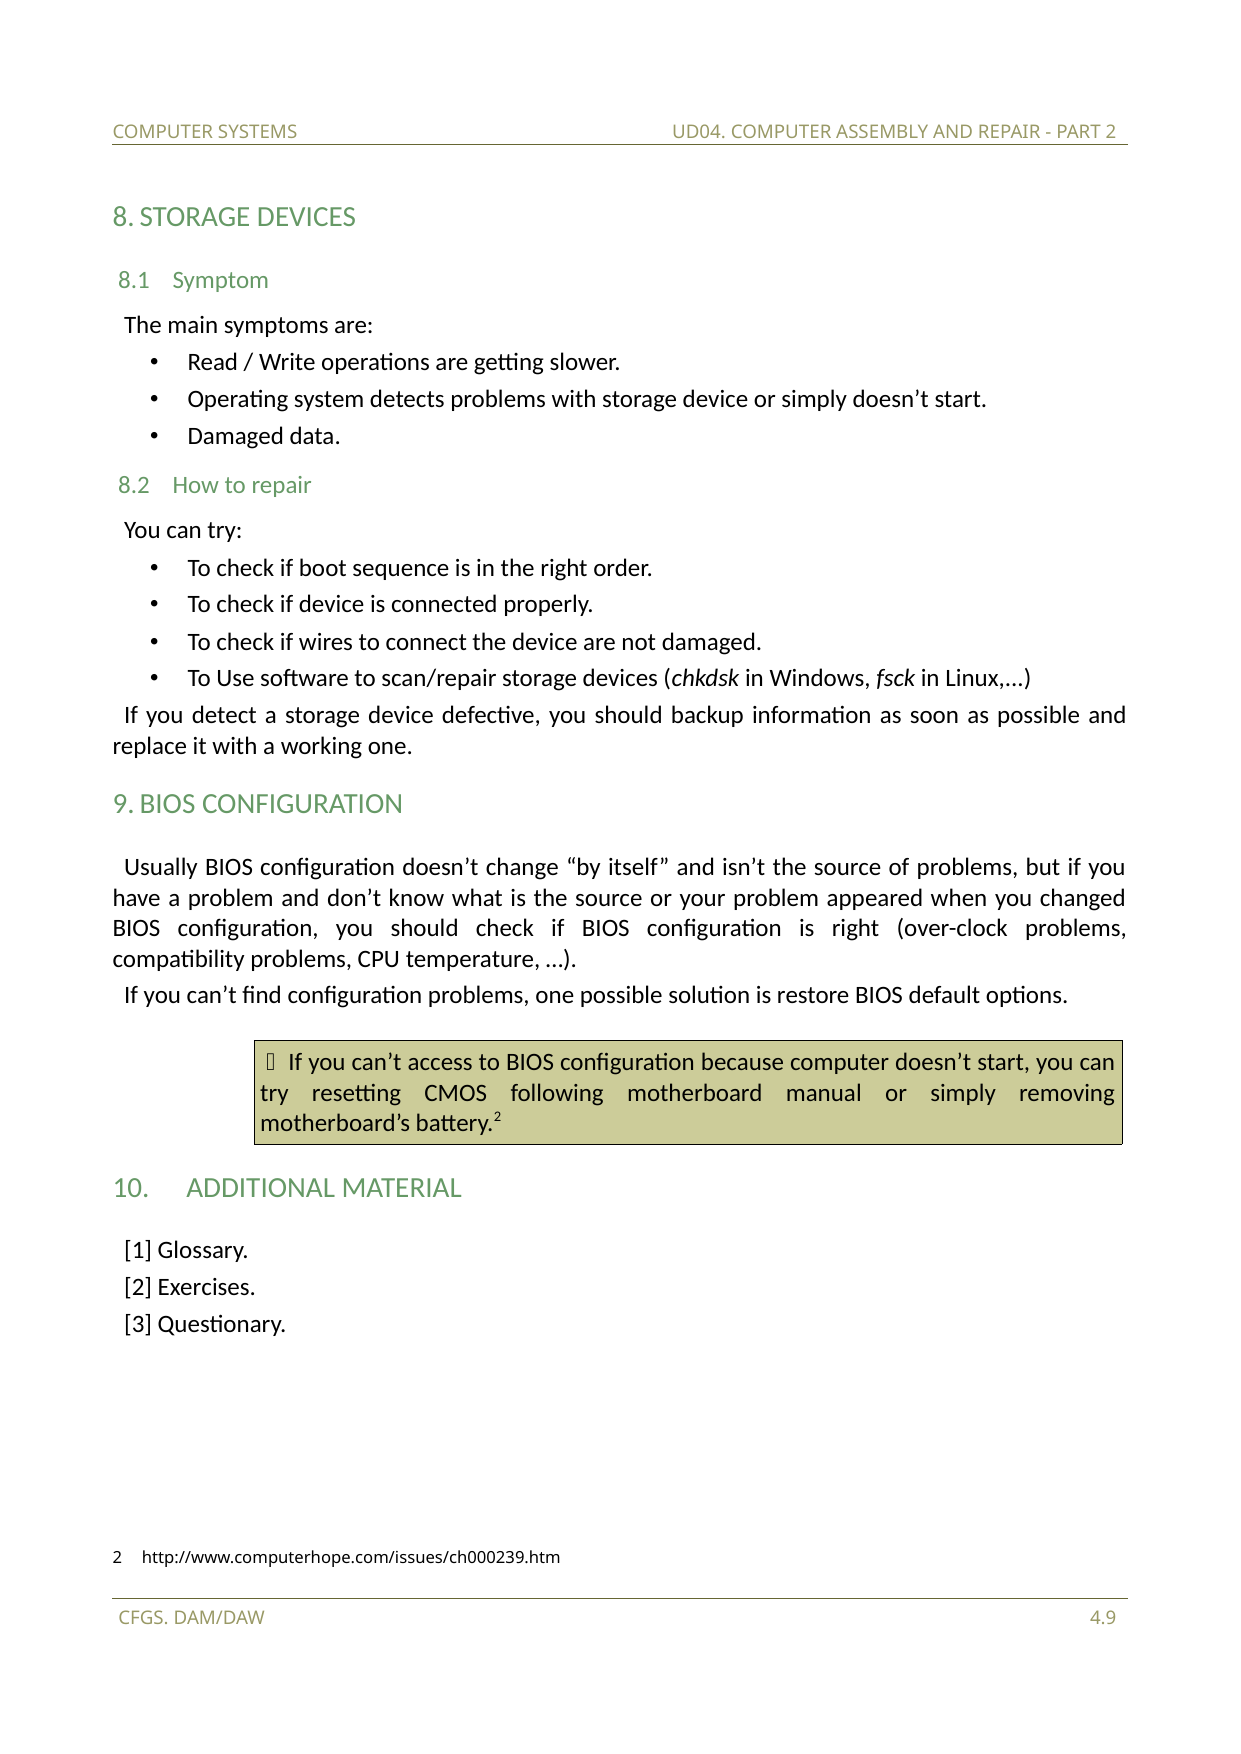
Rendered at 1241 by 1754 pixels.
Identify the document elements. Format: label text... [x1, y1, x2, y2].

list Operating system detects problems with storage device or simply doesn’t start. [150, 383, 1128, 413]
list Damaged data. [150, 420, 1128, 451]
list To Use software to scan/repair storage devices (chkdsk in Windows, fsck in Linux,...) [150, 663, 1128, 693]
subtitle How to repair [112, 469, 1128, 500]
subtitle Storage devices [112, 198, 1128, 234]
text If you detect a storage device defective, you should backup information as soon as possible and replace it with a working one. [112, 699, 1128, 761]
text http://www.computerhope.com/issues/ch000239.htm [112, 1546, 1128, 1569]
text The main symptoms are: [112, 309, 1128, 339]
text If you can’t find configuration problems, one possible solution is restore BIOS default options. [112, 980, 1128, 1010]
text [1] Glossary. [112, 1234, 1128, 1265]
text Usually BIOS configuration doesn’t change “by itself” and isn’t the source of problems, but if you have a problem and don’t know what is the source or your problem appeared when you changed BIOS configuration, you should check if BIOS configuration is right (over-clock problems, compatibility problems, CPU temperature, …). [112, 851, 1128, 973]
text [2] Exercises. [112, 1271, 1128, 1302]
subtitle Symptom [112, 264, 1128, 294]
list Read / Write operations are getting slower. [150, 346, 1128, 377]
subtitle BIOS configuration [112, 785, 1128, 821]
list To check if device is connected properly. [150, 589, 1128, 619]
subtitle Additional material [112, 1169, 1128, 1204]
text You can try: [112, 515, 1128, 545]
text [3] Questionary. [112, 1308, 1128, 1339]
text  If you can’t access to BIOS configuration because computer doesn’t start, you can try resetting CMOS following motherboard manual or simply removing motherboard’s battery. [255, 1041, 1122, 1144]
list To check if wires to connect the device are not damaged. [150, 626, 1128, 656]
list To check if boot sequence is in the right order. [150, 552, 1128, 582]
